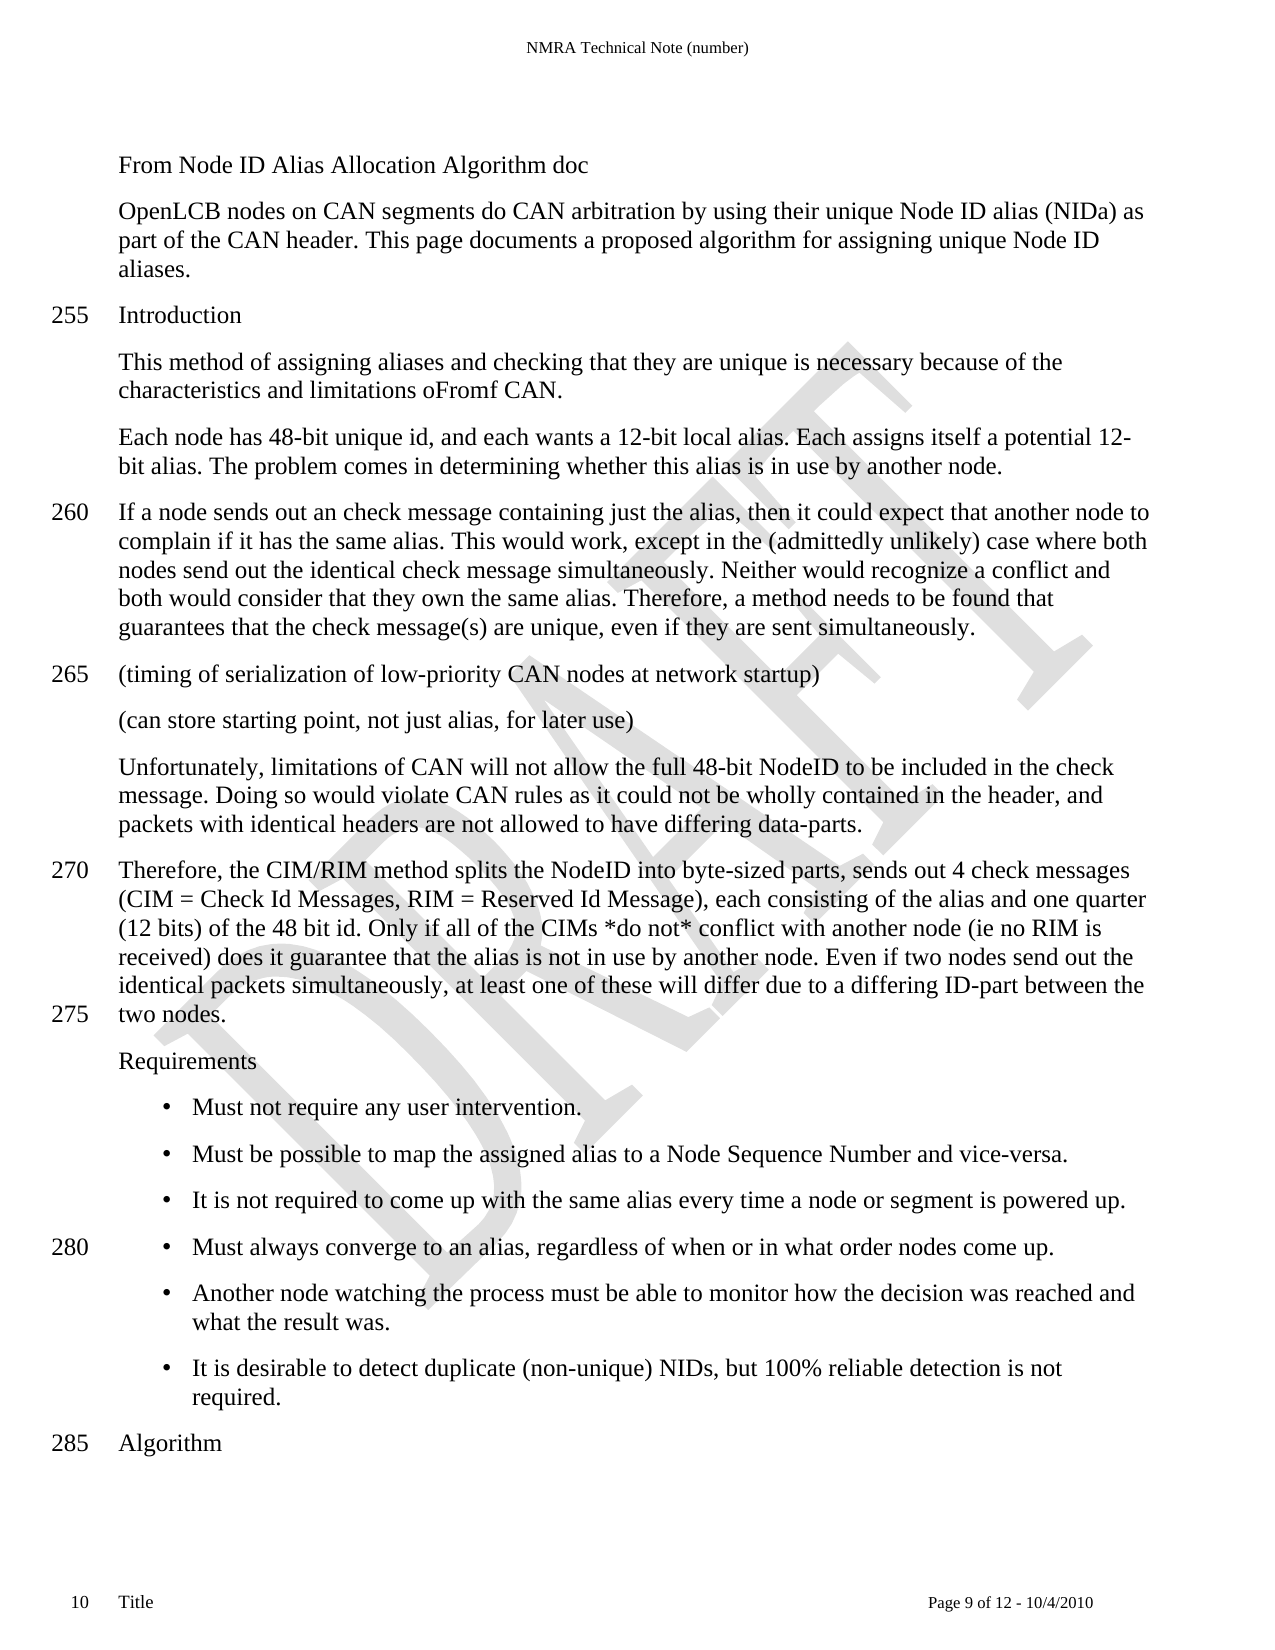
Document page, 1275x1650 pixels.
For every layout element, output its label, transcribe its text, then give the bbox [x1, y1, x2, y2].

list Must always converge to an alias, regardless of when or in what order nodes come up. [481, 1232, 1157, 1260]
text If a node sends out an check message containing just the alias, then it could expect that another node to complain if it has the same alias. This would work, except in the (admittedly unlikely) case where both nodes send out the identical check message simultaneously. Neither would recognize a conflict and both would consider that they own the same alias. Therefore, a method needs to be found that guarantees that the check message(s) are unique, even if they are sent simultaneously. [118, 497, 701, 641]
text Unfortunately, limitations of CAN will not allow the full 48-bit NodeID to be included in the check message. Doing so would violate CAN rules as it could not be wholly contained in the header, and packets with identical headers are not allowed to have differing data-parts. [581, 752, 701, 838]
text OpenLCB nodes on CAN segments do CAN arbitration by using their unique Node ID alias (NIDa) as part of the CAN header. This page documents a proposed algorithm for assigning unique Node ID aliases. [118, 196, 1157, 283]
text (timing of serialization of low-priority CAN nodes at network startup) [1053, 659, 1157, 687]
text Unfortunately, limitations of CAN will not allow the full 48-bit NodeID to be included in the check message. Doing so would violate CAN rules as it could not be wholly contained in the header, and packets with identical headers are not allowed to have differing data-parts. [855, 752, 1157, 838]
text Therefore, the CIM/RIM method splits the NodeID into byte-sized parts, sends out 4 check messages (CIM = Check Id Messages, RIM = Reserved Id Message), each consisting of the alias and one quarter (12 bits) of the 48 bit id. Only if all of the CIMs *do not* conflict with another node (ie no RIM is received) does it guarantee that the alias is not in use by another node. Even if two nodes send out the identical packets simultaneously, at least one of these will differ due to a differing ID-part between the two nodes. [366, 856, 514, 976]
text Therefore, the CIM/RIM method splits the NodeID into byte-sized parts, sends out 4 check messages (CIM = Check Id Messages, RIM = Reserved Id Message), each consisting of the alias and one quarter (12 bits) of the 48 bit id. Only if all of the CIMs *do not* conflict with another node (ie no RIM is received) does it guarantee that the alias is not in use by another node. Even if two nodes send out the identical packets simultaneously, at least one of these will differ due to a differing ID-part between the two nodes. [509, 856, 1157, 1028]
text Requirements [242, 1046, 427, 1074]
list Another node watching the process must be able to monitor how the decision was reached and what the result was. [162, 1278, 1157, 1336]
list It is not required to come up with the same alias every time a node or segment is powered up. [517, 1185, 1157, 1214]
list It is desirable to detect duplicate (non-unique) NIDs, but 100% reliable detection is not required. [162, 1353, 1157, 1411]
text (timing of serialization of low-priority CAN nodes at network startup) [537, 659, 747, 687]
text (timing of serialization of low-priority CAN nodes at network startup) [118, 659, 524, 687]
text Algorithm [118, 1428, 1157, 1457]
text (timing of serialization of low-priority CAN nodes at network startup) [806, 659, 1033, 687]
text Requirements [552, 1046, 1157, 1074]
text (can store starting point, not just alias, for later use) [118, 705, 549, 734]
text This method of assigning aliases and checking that they are unique is necessary because of the characteristics and limitations oFromf CAN. [118, 347, 841, 404]
text This method of assigning aliases and checking that they are unique is necessary because of the characteristics and limitations oFromf CAN. [855, 347, 1157, 404]
text If a node sends out an check message containing just the alias, then it could expect that another node to complain if it has the same alias. This would work, except in the (admittedly unlikely) case where both nodes send out the identical check message simultaneously. Neither would recognize a conflict and both would consider that they own the same alias. Therefore, a method needs to be found that guarantees that the check message(s) are unique, even if they are sent simultaneously. [665, 497, 1002, 641]
text Each node has 48-bit unique id, and each wants a 12-bit local alias. Each assigns itself a potential 12-bit alias. The problem comes in determining whether this alias is in use by another node. [826, 422, 1157, 479]
text Therefore, the CIM/RIM method splits the NodeID into byte-sized parts, sends out 4 check messages (CIM = Check Id Messages, RIM = Reserved Id Message), each consisting of the alias and one quarter (12 bits) of the 48 bit id. Only if all of the CIMs *do not* conflict with another node (ie no RIM is received) does it guarantee that the alias is not in use by another node. Even if two nodes send out the identical packets simultaneously, at least one of these will differ due to a differing ID-part between the two nodes. [118, 856, 491, 1028]
text From Node ID Alias Allocation Algorithm doc [118, 150, 1157, 179]
text Requirements [118, 1046, 227, 1074]
list Must be possible to map the assigned alias to a Node Sequence Number and vice-versa. [511, 1139, 1157, 1167]
list Must be possible to map the assigned alias to a Node Sequence Number and vice-versa. [162, 1139, 320, 1167]
text (can store starting point, not just alias, for later use) [808, 705, 1157, 734]
text If a node sends out an check message containing just the alias, then it could expect that another node to complain if it has the same alias. This would work, except in the (admittedly unlikely) case where both nodes send out the identical check message simultaneously. Neither would recognize a conflict and both would consider that they own the same alias. Therefore, a method needs to be found that guarantees that the check message(s) are unique, even if they are sent simultaneously. [901, 497, 1157, 641]
text (can store starting point, not just alias, for later use) [605, 705, 794, 734]
list Must be possible to map the assigned alias to a Node Sequence Number and vice-versa. [335, 1139, 490, 1167]
list Must not require any user intervention. [288, 1092, 466, 1121]
list It is not required to come up with the same alias every time a node or segment is powered up. [162, 1185, 367, 1214]
text Unfortunately, limitations of CAN will not allow the full 48-bit NodeID to be included in the check message. Doing so would violate CAN rules as it could not be wholly contained in the header, and packets with identical headers are not allowed to have differing data-parts. [674, 752, 882, 838]
text Introduction [118, 300, 1157, 329]
text (can store starting point, not just alias, for later use) [549, 705, 592, 734]
text Requirements [446, 1046, 537, 1074]
list Must always converge to an alias, regardless of when or in what order nodes come up. [162, 1232, 413, 1260]
list Must not require any user intervention. [619, 1092, 1157, 1121]
list It is not required to come up with the same alias every time a node or segment is powered up. [381, 1185, 494, 1214]
list Must not require any user intervention. [484, 1092, 584, 1121]
list Must not require any user intervention. [162, 1092, 274, 1121]
text Each node has 48-bit unique id, and each wants a 12-bit local alias. Each assigns itself a potential 12-bit alias. The problem comes in determining whether this alias is in use by another node. [118, 422, 766, 479]
text Each node has 48-bit unique id, and each wants a 12-bit local alias. Each assigns itself a potential 12-bit alias. The problem comes in determining whether this alias is in use by another node. [757, 432, 840, 479]
text Unfortunately, limitations of CAN will not allow the full 48-bit NodeID to be included in the check message. Doing so would violate CAN rules as it could not be wholly contained in the header, and packets with identical headers are not allowed to have differing data-parts. [118, 752, 621, 838]
